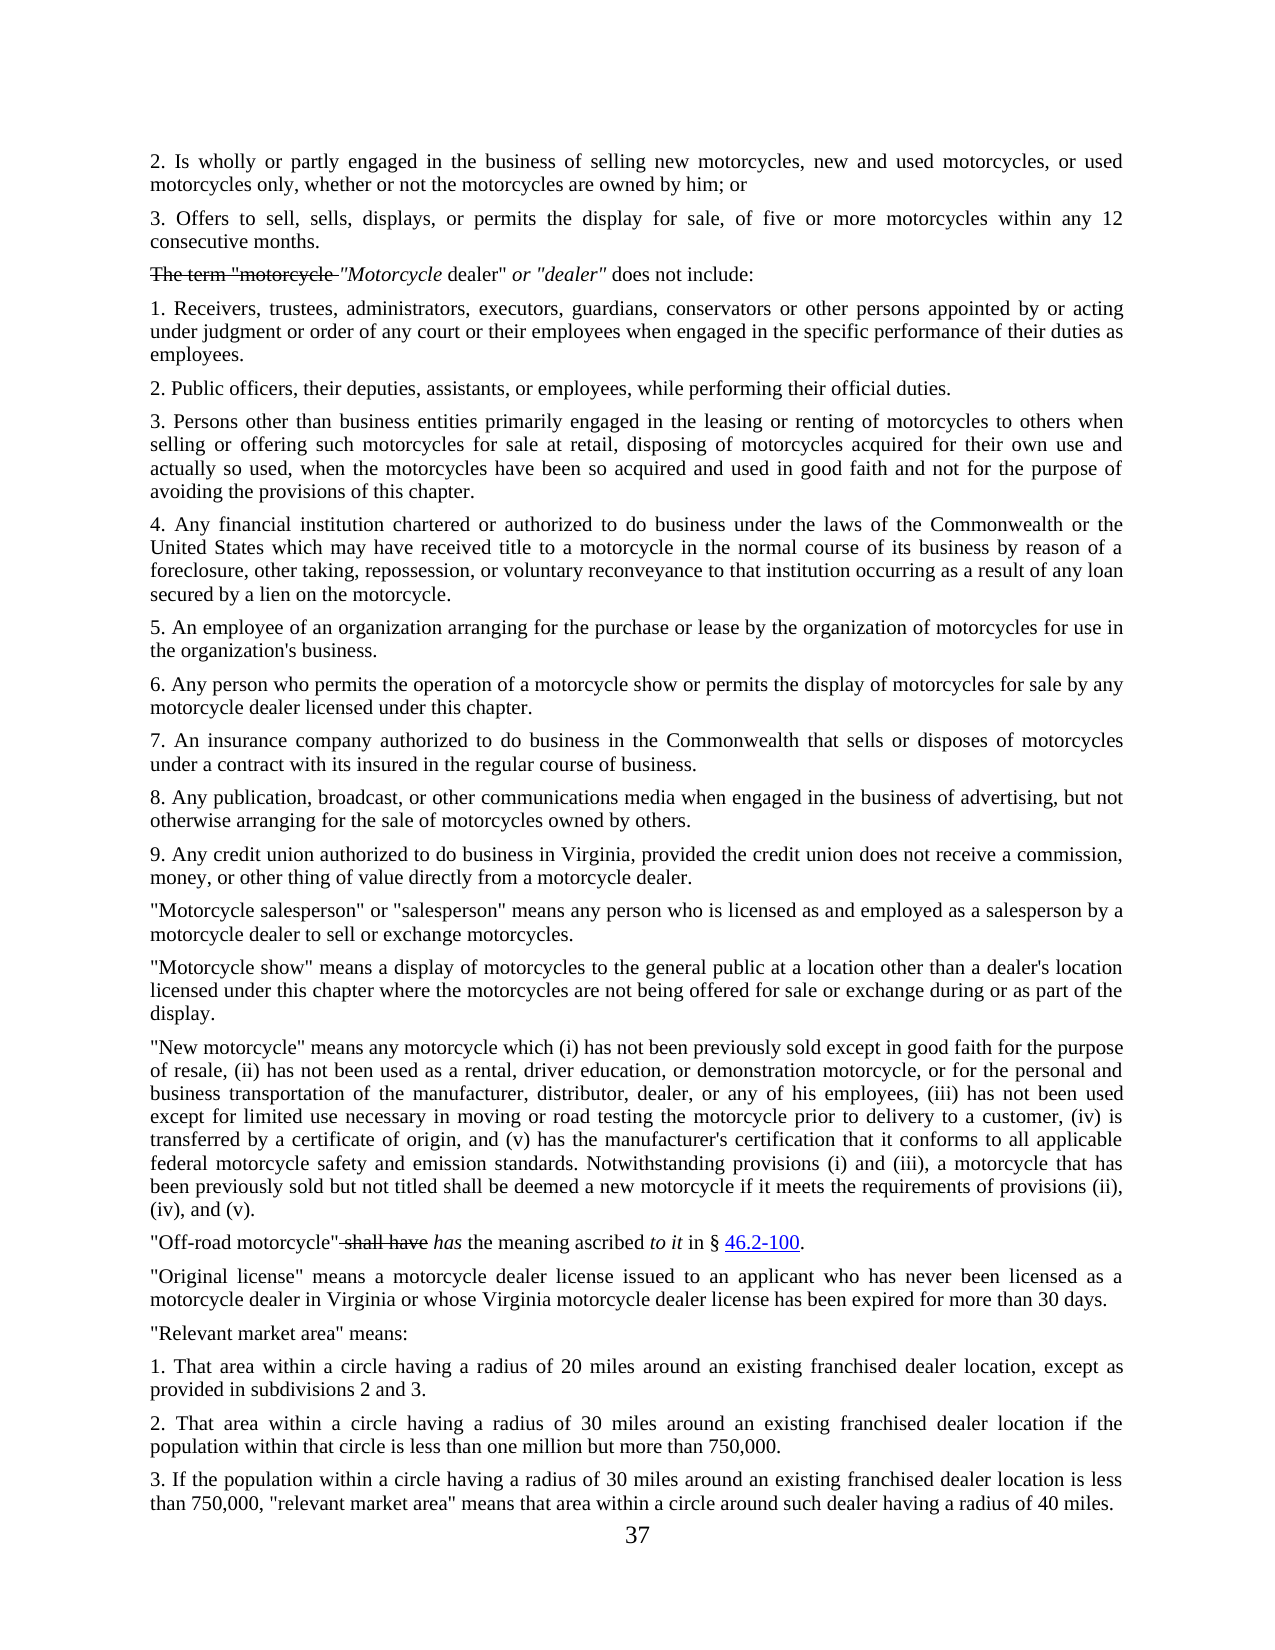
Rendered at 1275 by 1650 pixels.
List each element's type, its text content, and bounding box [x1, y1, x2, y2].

text 2. That area within a circle having a radius of 30 miles around an existing franchised dealer location if the population within that circle is less than one million but more than 750,000. [150, 1412, 1125, 1458]
text 1. That area within a circle having a radius of 20 miles around an existing franchised dealer location, except as provided in subdivisions 2 and 3. [150, 1355, 1125, 1401]
text 3. Offers to sell, sells, displays, or permits the display for sale, of five or more motorcycles within any 12 consecutive months. [150, 207, 1125, 253]
text 3. If the population within a circle having a radius of 30 miles around an existing franchised dealer location is less than 750,000, "relevant market area" means that area within a circle around such dealer having a radius of 40 miles. [150, 1468, 1125, 1514]
text 7. An insurance company authorized to do business in the Commonwealth that sells or disposes of motorcycles under a contract with its insured in the regular course of business. [150, 729, 1125, 776]
text 2. Public officers, their deputies, assistants, or employees, while performing their official duties. [150, 377, 1125, 400]
text The term "motorcycle "Motorcycle dealer" or "dealer" does not include: [150, 263, 1125, 286]
text 4. Any financial institution chartered or authorized to do business under the laws of the Commonwealth or the United States which may have received title to a motorcycle in the normal course of its business by reason of a foreclosure, other taking, repossession, or voluntary reconveyance to that institution occurring as a result of any loan secured by a lien on the motorcycle. [150, 513, 1125, 606]
text 9. Any credit union authorized to do business in Virginia, provided the credit union does not receive a commission, money, or other thing of value directly from a motorcycle dealer. [150, 843, 1125, 889]
text 8. Any publication, broadcast, or other communications media when engaged in the business of advertising, but not otherwise arranging for the sale of motorcycles owned by others. [150, 786, 1125, 832]
text 2. Is wholly or partly engaged in the business of selling new motorcycles, new and used motorcycles, or used motorcycles only, whether or not the motorcycles are owned by him; or [150, 150, 1125, 196]
text "Original license" means a motorcycle dealer license issued to an applicant who has never been licensed as a motorcycle dealer in Virginia or whose Virginia motorcycle dealer license has been expired for more than 30 days. [150, 1265, 1125, 1311]
text "Motorcycle salesperson" or "salesperson" means any person who is licensed as and employed as a salesperson by a motorcycle dealer to sell or exchange motorcycles. [150, 899, 1125, 946]
text "New motorcycle" means any motorcycle which (i) has not been previously sold except in good faith for the purpose of resale, (ii) has not been used as a rental, driver education, or demonstration motorcycle, or for the personal and business transportation of the manufacturer, distributor, dealer, or any of his employees, (iii) has not been used except for limited use necessary in moving or road testing the motorcycle prior to delivery to a customer, (iv) is transferred by a certificate of origin, and (v) has the manufacturer's certification that it conforms to all applicable federal motorcycle safety and emission standards. Notwithstanding provisions (i) and (iii), a motorcycle that has been previously sold but not titled shall be deemed a new motorcycle if it meets the requirements of provisions (ii), (iv), and (v). [150, 1036, 1125, 1221]
text 6. Any person who permits the operation of a motorcycle show or permits the display of motorcycles for sale by any motorcycle dealer licensed under this chapter. [150, 673, 1125, 719]
text 3. Persons other than business entities primarily engaged in the leasing or renting of motorcycles to others when selling or offering such motorcycles for sale at retail, disposing of motorcycles acquired for their own use and actually so used, when the motorcycles have been so acquired and used in good faith and not for the purpose of avoiding the provisions of this chapter. [150, 410, 1125, 503]
text "Off-road motorcycle" shall have has the meaning ascribed to it in § 46.2-100. [150, 1231, 1125, 1254]
text 5. An employee of an organization arranging for the purchase or lease by the organization of motorcycles for use in the organization's business. [150, 616, 1125, 662]
text "Motorcycle show" means a display of motorcycles to the general public at a location other than a dealer's location licensed under this chapter where the motorcycles are not being offered for sale or exchange during or as part of the display. [150, 956, 1125, 1025]
text 1. Receivers, trustees, administrators, executors, guardians, conservators or other persons appointed by or acting under judgment or order of any court or their employees when engaged in the specific performance of their duties as employees. [150, 297, 1125, 366]
text "Relevant market area" means: [150, 1321, 1125, 1344]
